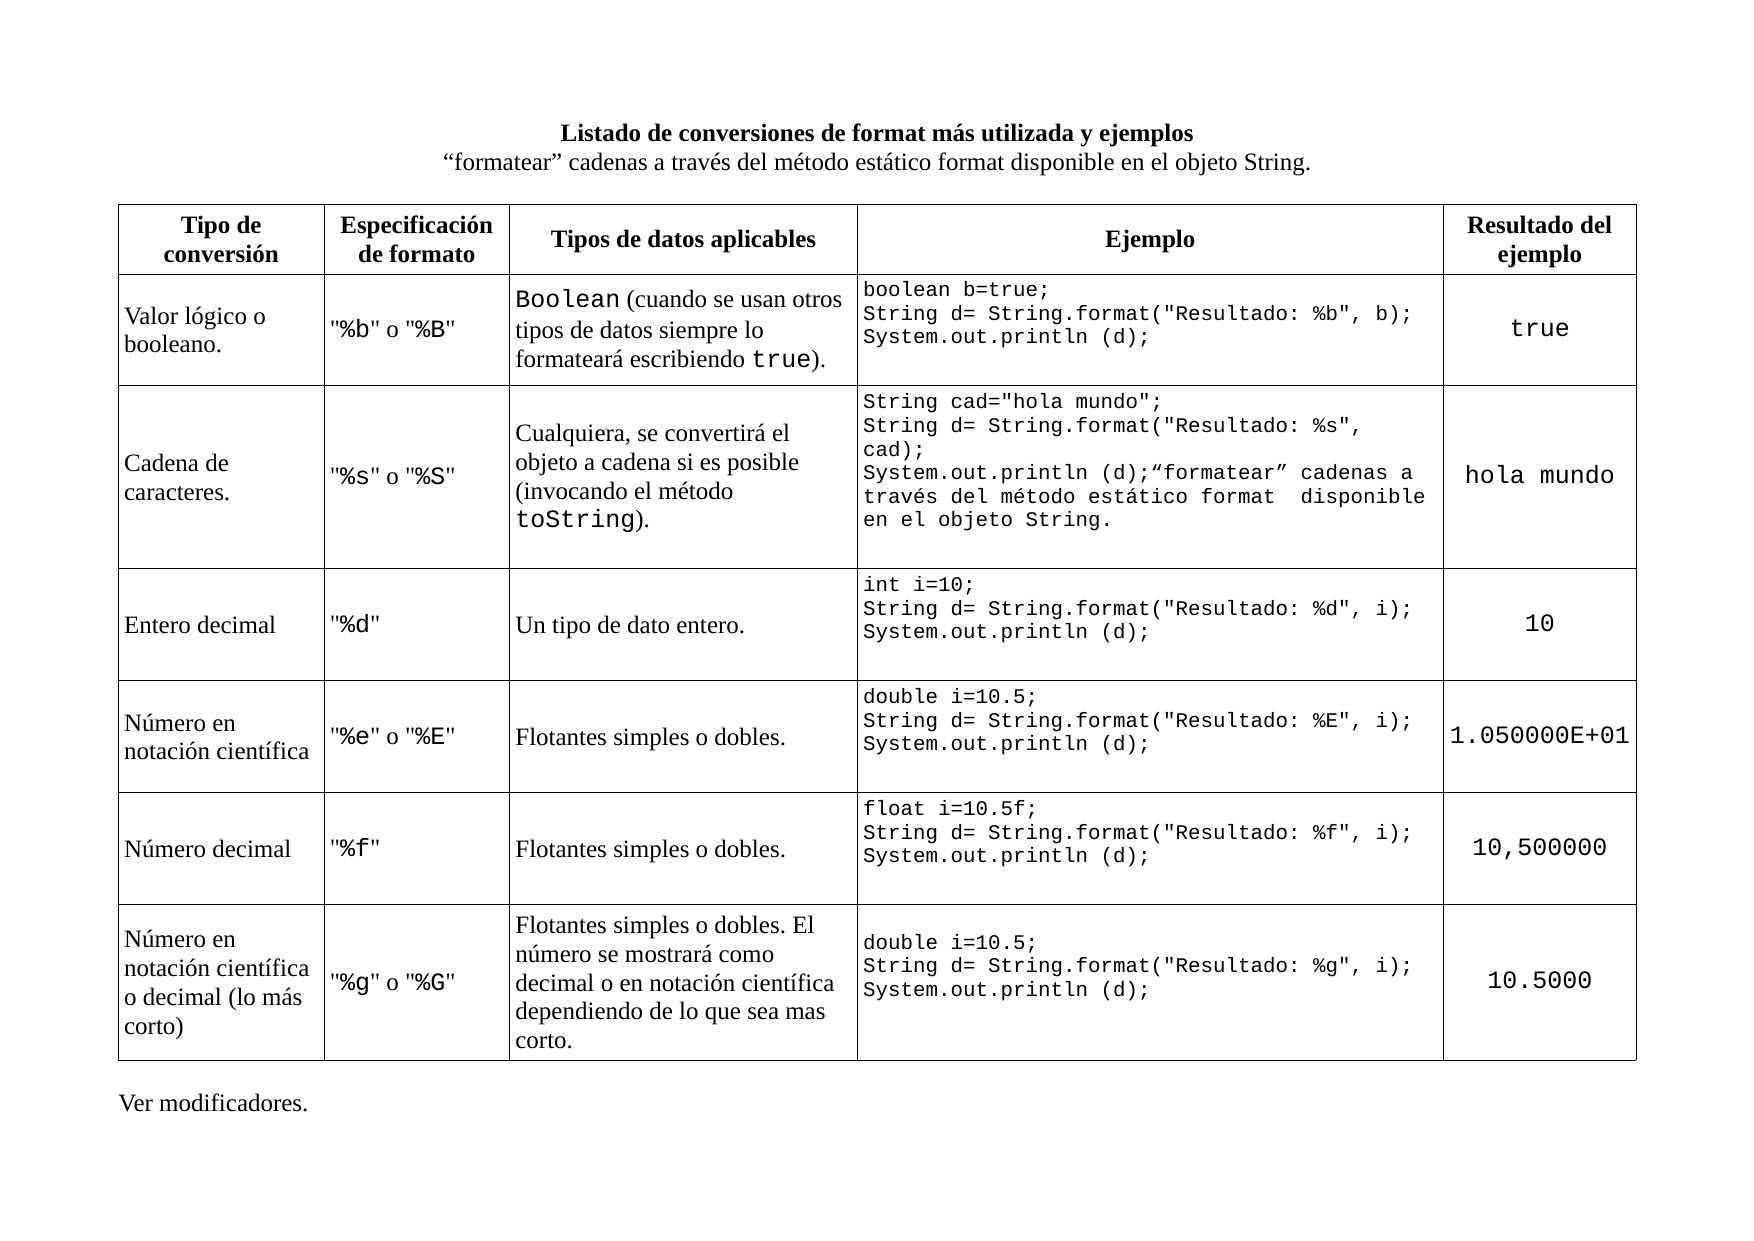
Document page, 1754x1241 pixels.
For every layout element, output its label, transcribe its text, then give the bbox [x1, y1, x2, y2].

table_cell Flotantes simples o dobles. [510, 793, 857, 904]
table_header Tipo de conversión [119, 205, 324, 273]
table_cell float i=10.5f; String d= String.format("Resultado: %f", i); System.out.println (d); [858, 793, 1443, 904]
table_header Tipos de datos aplicables [510, 205, 857, 273]
table_header Especificación de formato [325, 205, 509, 273]
table_cell Boolean (cuando se usan otros tipos de datos siempre lo formateará escribiendo true). [510, 275, 857, 385]
table_cell Flotantes simples o dobles. [510, 681, 857, 792]
table_cell "%e" o "%E" [325, 681, 509, 792]
table_cell Cadena de caracteres. [119, 386, 324, 568]
table_cell String cad="hola mundo"; String d= String.format("Resultado: %s", cad); System.out.println (d);“formatear” cadenas a través del método estático format disponible en el objeto String. [858, 386, 1443, 568]
table_cell double i=10.5; String d= String.format("Resultado: %E", i); System.out.println (d); [858, 681, 1443, 792]
table_cell "%f" [325, 793, 509, 904]
table_cell int i=10; String d= String.format("Resultado: %d", i); System.out.println (d); [858, 569, 1443, 680]
table_cell Número en notación científica o decimal (lo más corto) [119, 905, 324, 1059]
table_cell "%g" o "%G" [325, 905, 509, 1059]
table_cell boolean b=true; String d= String.format("Resultado: %b", b); System.out.println (d); [858, 275, 1443, 385]
table_cell 10.5000 [1444, 905, 1636, 1059]
table_cell 1.050000E+01 [1444, 681, 1636, 792]
table_cell Flotantes simples o dobles. El número se mostrará como decimal o en notación científica dependiendo de lo que sea mas corto. [510, 905, 857, 1059]
text “formatear” cadenas a través del método estático format disponible en el objeto String. [118, 147, 1636, 176]
table_cell Número decimal [119, 793, 324, 904]
table_header Ejemplo [858, 205, 1443, 273]
table_cell "%d" [325, 569, 509, 680]
table_cell Número en notación científica [119, 681, 324, 792]
table_cell 10 [1444, 569, 1636, 680]
table_cell Cualquiera, se convertirá el objeto a cadena si es posible (invocando el método toString). [510, 386, 857, 568]
text Ver modificadores. [118, 1088, 1636, 1117]
table_cell Valor lógico o booleano. [119, 275, 324, 385]
table_header Resultado del ejemplo [1444, 205, 1636, 273]
table_cell 10,500000 [1444, 793, 1636, 904]
table_cell "%s" o "%S" [325, 386, 509, 568]
table_cell "%b" o "%B" [325, 275, 509, 385]
table_cell Entero decimal [119, 569, 324, 680]
table_cell hola mundo [1444, 386, 1636, 568]
table_cell true [1444, 275, 1636, 385]
table_cell Un tipo de dato entero. [510, 569, 857, 680]
text Listado de conversiones de format más utilizada y ejemplos [118, 118, 1636, 147]
table_cell double i=10.5; String d= String.format("Resultado: %g", i); System.out.println (d); [858, 905, 1443, 1059]
